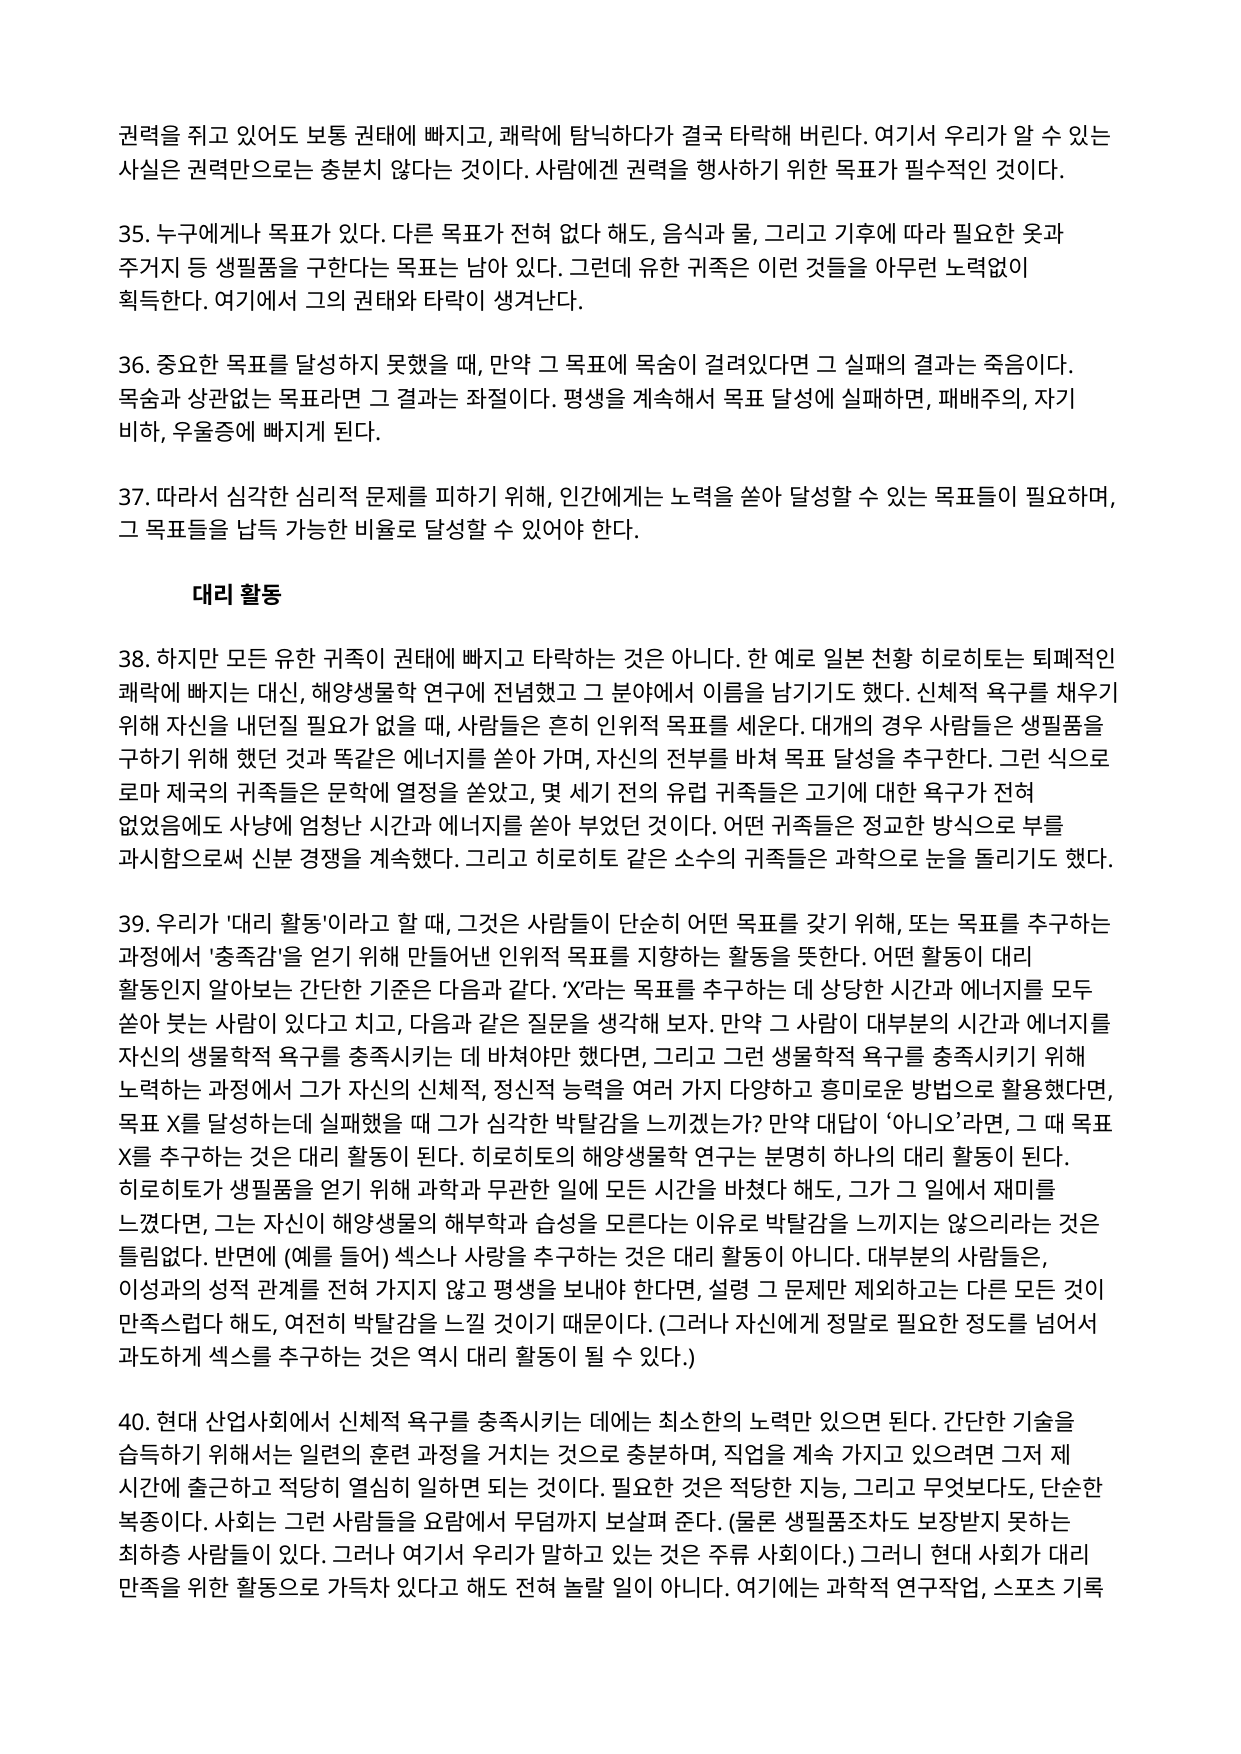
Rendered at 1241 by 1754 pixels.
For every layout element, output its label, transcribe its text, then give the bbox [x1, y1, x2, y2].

text 권력을 쥐고 있어도 보통 권태에 빠지고, 쾌락에 탐닉하다가 결국 타락해 버린다. 여기서 우리가 알 수 있는 사실은 권력만으로는 충분치 않다는 것이다. 사람에겐 권력을 행사하기 위한 목표가 필수적인 것이다. [118, 118, 1122, 185]
text 37. 따라서 심각한 심리적 문제를 피하기 위해, 인간에게는 노력을 쏟아 달성할 수 있는 목표들이 필요하며, 그 목표들을 납득 가능한 비율로 달성할 수 있어야 한다. [118, 478, 1122, 545]
text 35. 누구에게나 목표가 있다. 다른 목표가 전혀 없다 해도, 음식과 물, 그리고 기후에 따라 필요한 옷과 주거지 등 생필품을 구한다는 목표는 남아 있다. 그런데 유한 귀족은 이런 것들을 아무런 노력없이 획득한다. 여기에서 그의 권태와 타락이 생겨난다. [118, 216, 1122, 316]
text 38. 하지만 모든 유한 귀족이 권태에 빠지고 타락하는 것은 아니다. 한 예로 일본 천황 히로히토는 퇴폐적인 쾌락에 빠지는 대신, 해양생물학 연구에 전념했고 그 분야에서 이름을 남기기도 했다. 신체적 욕구를 채우기 위해 자신을 내던질 필요가 없을 때, 사람들은 흔히 인위적 목표를 세운다. 대개의 경우 사람들은 생필품을 구하기 위해 했던 것과 똑같은 에너지를 쏟아 가며, 자신의 전부를 바쳐 목표 달성을 추구한다. 그런 식으로 로마 제국의 귀족들은 문학에 열정을 쏟았고, 몇 세기 전의 유럽 귀족들은 고기에 대한 욕구가 전혀 없었음에도 사냥에 엄청난 시간과 에너지를 쏟아 부었던 것이다. 어떤 귀족들은 정교한 방식으로 부를 과시함으로써 신분 경쟁을 계속했다. 그리고 히로히토 같은 소수의 귀족들은 과학으로 눈을 돌리기도 했다. [118, 641, 1122, 874]
text 40. 현대 산업사회에서 신체적 욕구를 충족시키는 데에는 최소한의 노력만 있으면 된다. 간단한 기술을 습득하기 위해서는 일련의 훈련 과정을 거치는 것으로 충분하며, 직업을 계속 가지고 있으려면 그저 제 시간에 출근하고 적당히 열심히 일하면 되는 것이다. 필요한 것은 적당한 지능, 그리고 무엇보다도, 단순한 복종이다. 사회는 그런 사람들을 요람에서 무덤까지 보살펴 준다. (물론 생필품조차도 보장받지 못하는 최하층 사람들이 있다. 그러나 여기서 우리가 말하고 있는 것은 주류 사회이다.) 그러니 현대 사회가 대리 만족을 위한 활동으로 가득차 있다고 해도 전혀 놀랄 일이 아니다. 여기에는 과학적 연구작업, 스포츠 기록 [118, 1403, 1122, 1603]
text 36. 중요한 목표를 달성하지 못했을 때, 만약 그 목표에 목숨이 걸려있다면 그 실패의 결과는 죽음이다. 목숨과 상관없는 목표라면 그 결과는 좌절이다. 평생을 계속해서 목표 달성에 실패하면, 패배주의, 자기 비하, 우울증에 빠지게 된다. [118, 347, 1122, 447]
text 39. 우리가 '대리 활동'이라고 할 때, 그것은 사람들이 단순히 어떤 목표를 갖기 위해, 또는 목표를 추구하는 과정에서 '충족감'을 얻기 위해 만들어낸 인위적 목표를 지향하는 활동을 뜻한다. 어떤 활동이 대리 활동인지 알아보는 간단한 기준은 다음과 같다. ‘X’라는 목표를 추구하는 데 상당한 시간과 에너지를 모두 쏟아 붓는 사람이 있다고 치고, 다음과 같은 질문을 생각해 보자. 만약 그 사람이 대부분의 시간과 에너지를 자신의 생물학적 욕구를 충족시키는 데 바쳐야만 했다면, 그리고 그런 생물학적 욕구를 충족시키기 위해 노력하는 과정에서 그가 자신의 신체적, 정신적 능력을 여러 가지 다양하고 흥미로운 방법으로 활용했다면, 목표 X를 달성하는데 실패했을 때 그가 심각한 박탈감을 느끼겠는가? 만약 대답이 ‘아니오’라면, 그 때 목표 X를 추구하는 것은 대리 활동이 된다. 히로히토의 해양생물학 연구는 분명히 하나의 대리 활동이 된다. 히로히토가 생필품을 얻기 위해 과학과 무관한 일에 모든 시간을 바쳤다 해도, 그가 그 일에서 재미를 느꼈다면, 그는 자신이 해양생물의 해부학과 습성을 모른다는 이유로 박탈감을 느끼지는 않으리라는 것은 틀림없다. 반면에 (예를 들어) 섹스나 사랑을 추구하는 것은 대리 활동이 아니다. 대부분의 사람들은, 이성과의 성적 관계를 전혀 가지지 않고 평생을 보내야 한다면, 설령 그 문제만 제외하고는 다른 모든 것이 만족스럽다 해도, 여전히 박탈감을 느낄 것이기 때문이다. (그러나 자신에게 정말로 필요한 정도를 넘어서 과도하게 섹스를 추구하는 것은 역시 대리 활동이 될 수 있다.) [118, 906, 1122, 1372]
text 대리 활동 [118, 576, 1122, 610]
